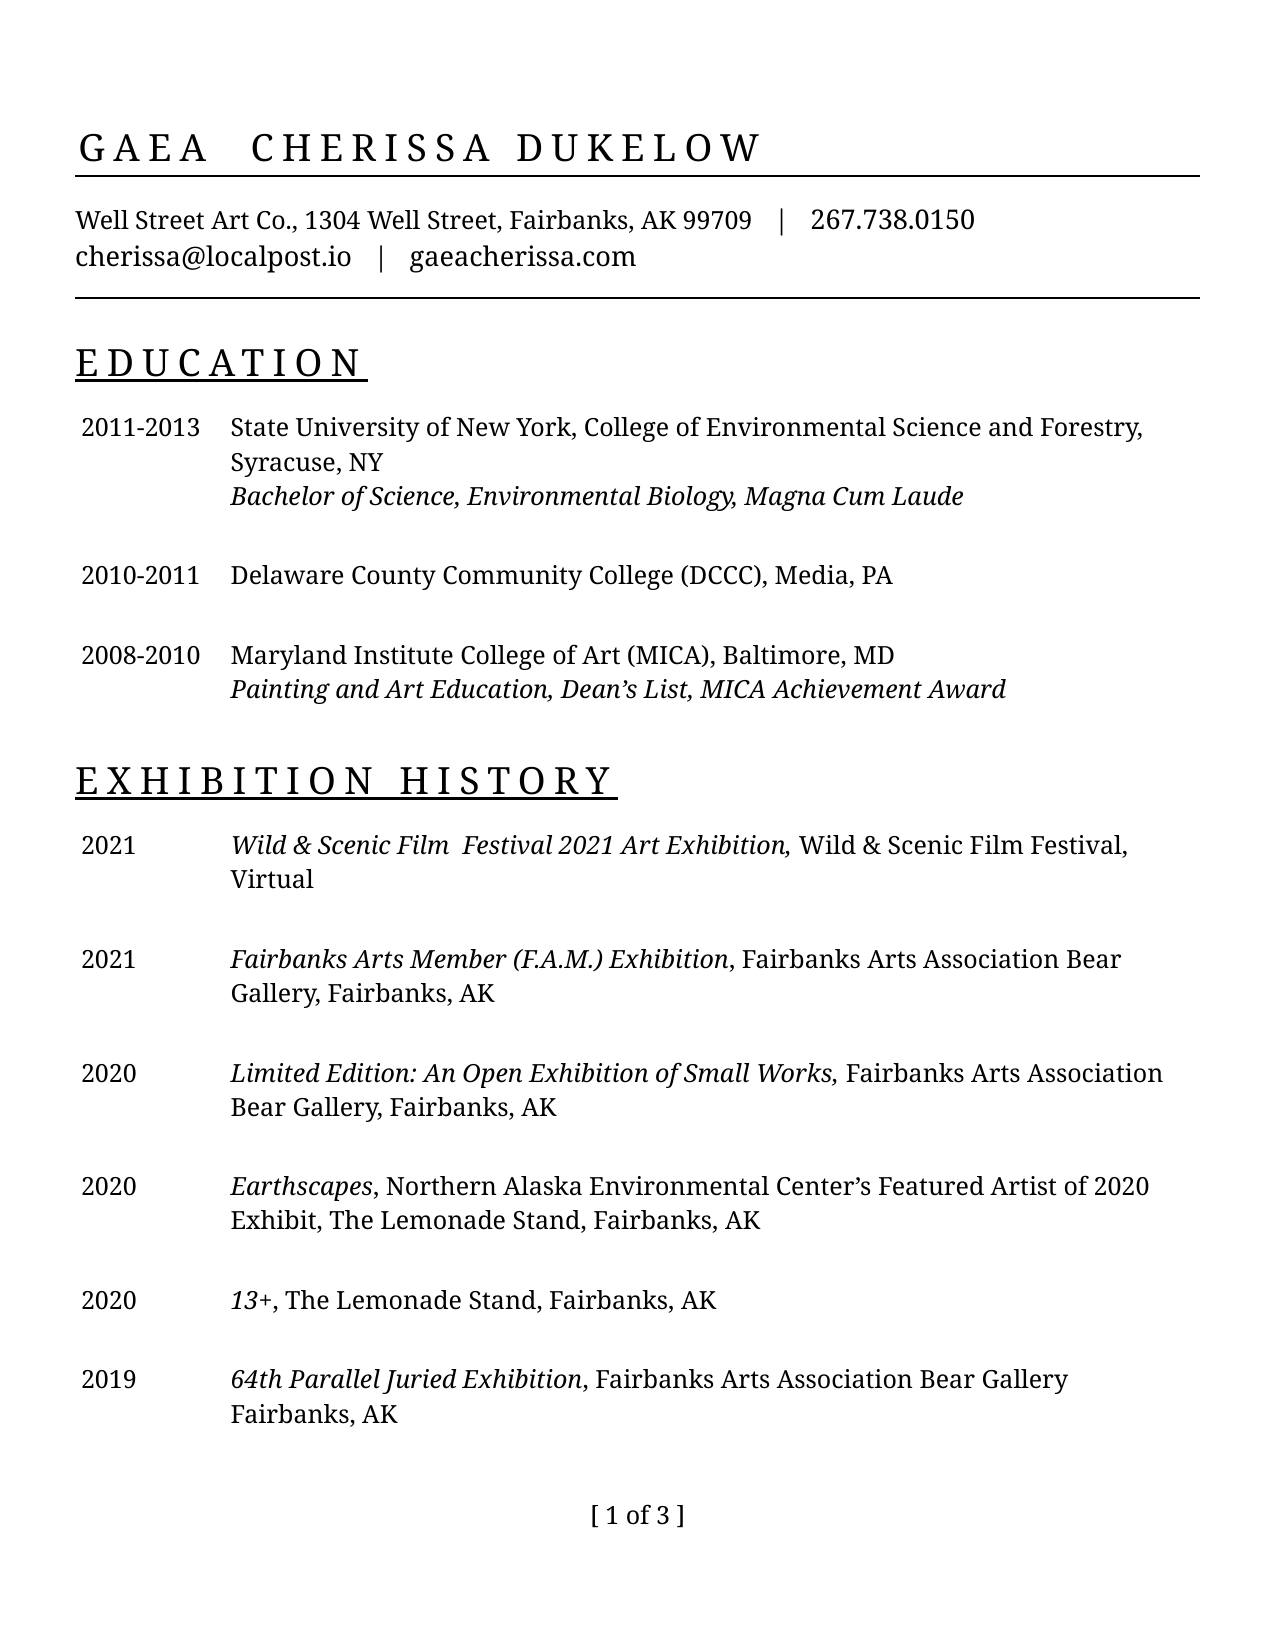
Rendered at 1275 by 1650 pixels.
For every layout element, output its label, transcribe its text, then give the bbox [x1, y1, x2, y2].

table_cell 2020 [75, 1163, 224, 1277]
text EXHIBITION HISTORY a\a\ [75, 754, 1200, 822]
table_cell 2020 [75, 1277, 224, 1356]
table_header State University of New York, College of Environmental Science and Forestry, Syracuse, NY Bachelor of Science, Environmental Biology, Magna Cum Laude [225, 404, 1200, 552]
text a\| [75, 177, 1200, 200]
text EDUCATION [75, 336, 1200, 387]
table_cell 2020 [75, 1050, 224, 1163]
text aa\ [75, 387, 1200, 404]
table_cell 2021 [75, 936, 224, 1049]
table_cell Earthscapes, Northern Alaska Environmental Center’s Featured Artist of 2020 Exhibit, The Lemonade Stand, Fairbanks, AK [225, 1163, 1200, 1277]
table_cell 2010-2011 [75, 552, 224, 632]
table_cell Fairbanks Arts Member (F.A.M.) Exhibition, Fairbanks Arts Association Bear Gallery, Fairbanks, AK [225, 936, 1200, 1049]
table_header 2021 [75, 822, 224, 936]
text Well Street Art Co., 1304 Well Street, Fairbanks, AK 99709 | 267.738.0150 cherissa@localpost.io | gaeacherissa.com [75, 200, 1200, 274]
text GAEA CHERISSA DUKELOW [75, 118, 1200, 175]
table_cell 64th Parallel Juried Exhibition, Fairbanks Arts Association Bear Gallery Fairbanks, AK [225, 1356, 1200, 1436]
table_cell Limited Edition: An Open Exhibition of Small Works, Fairbanks Arts Association Bear Gallery, Fairbanks, AK [225, 1050, 1200, 1163]
table_header Wild & Scenic Film Festival 2021 Art Exhibition, Wild & Scenic Film Festival, Virtual [225, 822, 1200, 936]
table_cell Delaware County Community College (DCCC), Media, PA [225, 552, 1200, 632]
text a\ [75, 711, 1200, 754]
table_cell 13+, The Lemonade Stand, Fairbanks, AK [225, 1277, 1200, 1356]
table_cell 2008-2010 [75, 632, 224, 711]
table_cell Maryland Institute College of Art (MICA), Baltimore, MD Painting and Art Education, Dean’s List, MICA Achievement Award [225, 632, 1200, 711]
table_header 2011-2013 [75, 404, 224, 552]
table_cell 2019 [75, 1356, 224, 1436]
text a\ [75, 274, 1200, 297]
